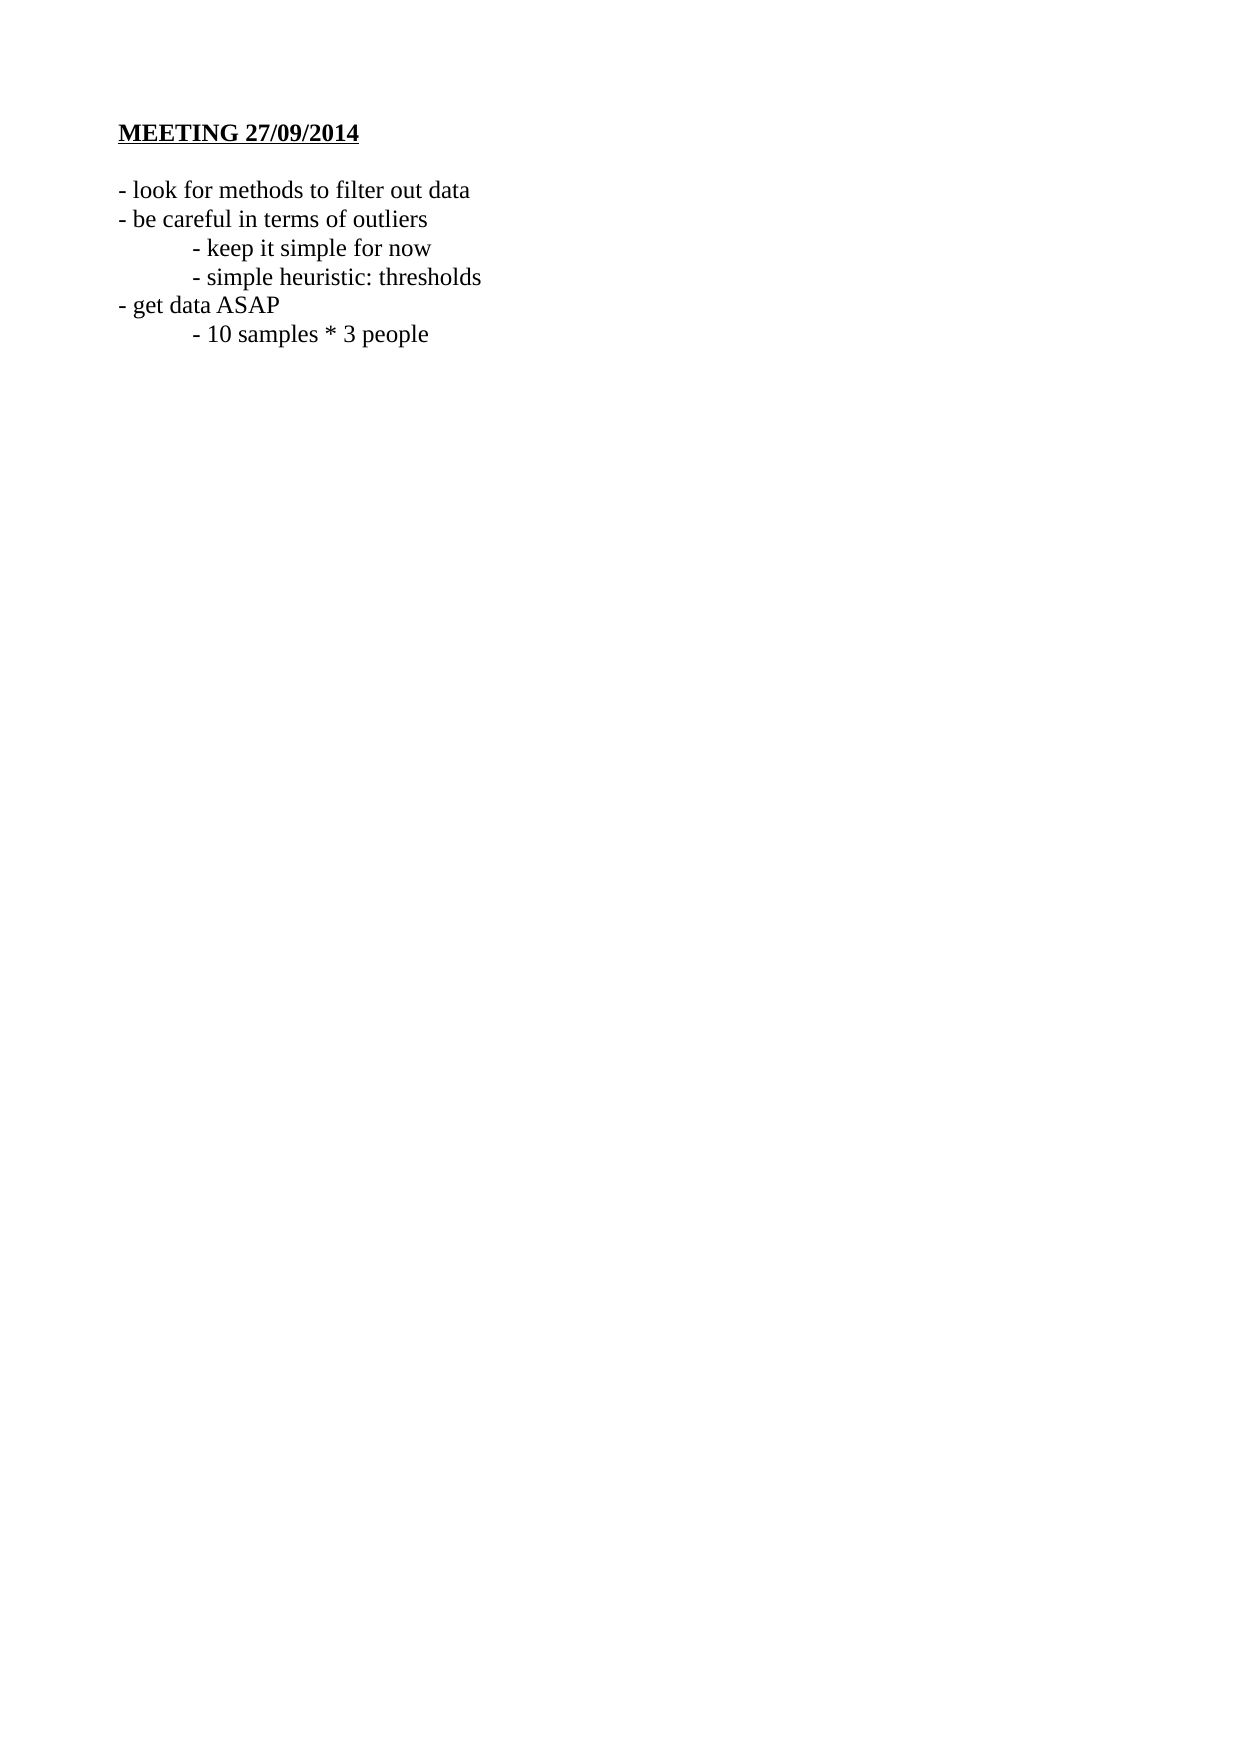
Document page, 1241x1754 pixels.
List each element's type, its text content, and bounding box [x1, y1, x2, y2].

text - simple heuristic: thresholds [118, 262, 1122, 291]
text - get data ASAP [118, 291, 1122, 319]
text - keep it simple for now [118, 233, 1122, 262]
text - be careful in terms of outliers [118, 204, 1122, 233]
text - 10 samples * 3 people [118, 319, 1122, 348]
text MEETING 27/09/2014 [118, 118, 1122, 147]
text - look for methods to filter out data [118, 176, 1122, 204]
